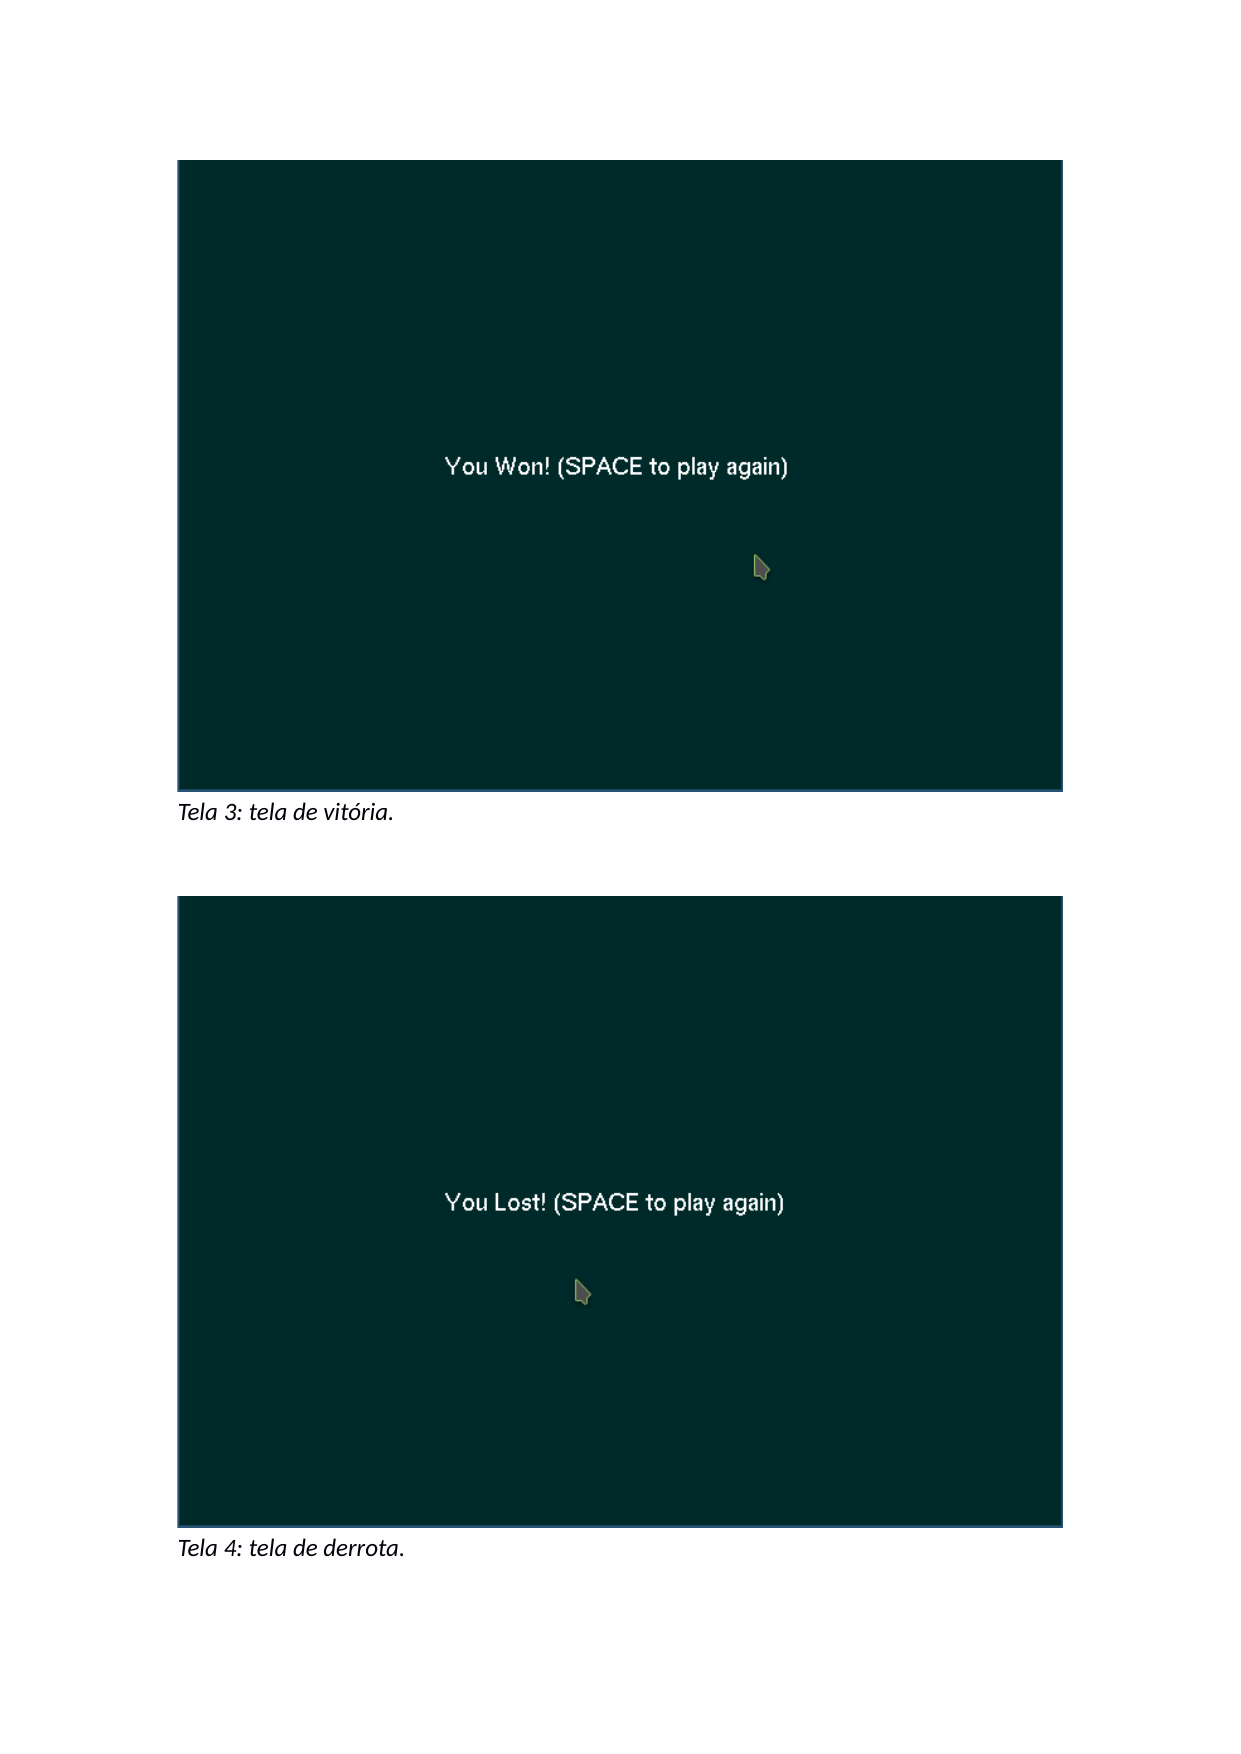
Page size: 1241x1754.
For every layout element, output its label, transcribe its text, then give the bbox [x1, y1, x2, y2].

text Tela 3: tela de vitória. [177, 792, 1063, 827]
picture [177, 896, 1063, 1528]
text Tela 4: tela de derrota. [177, 1528, 1063, 1563]
picture [177, 160, 1063, 792]
